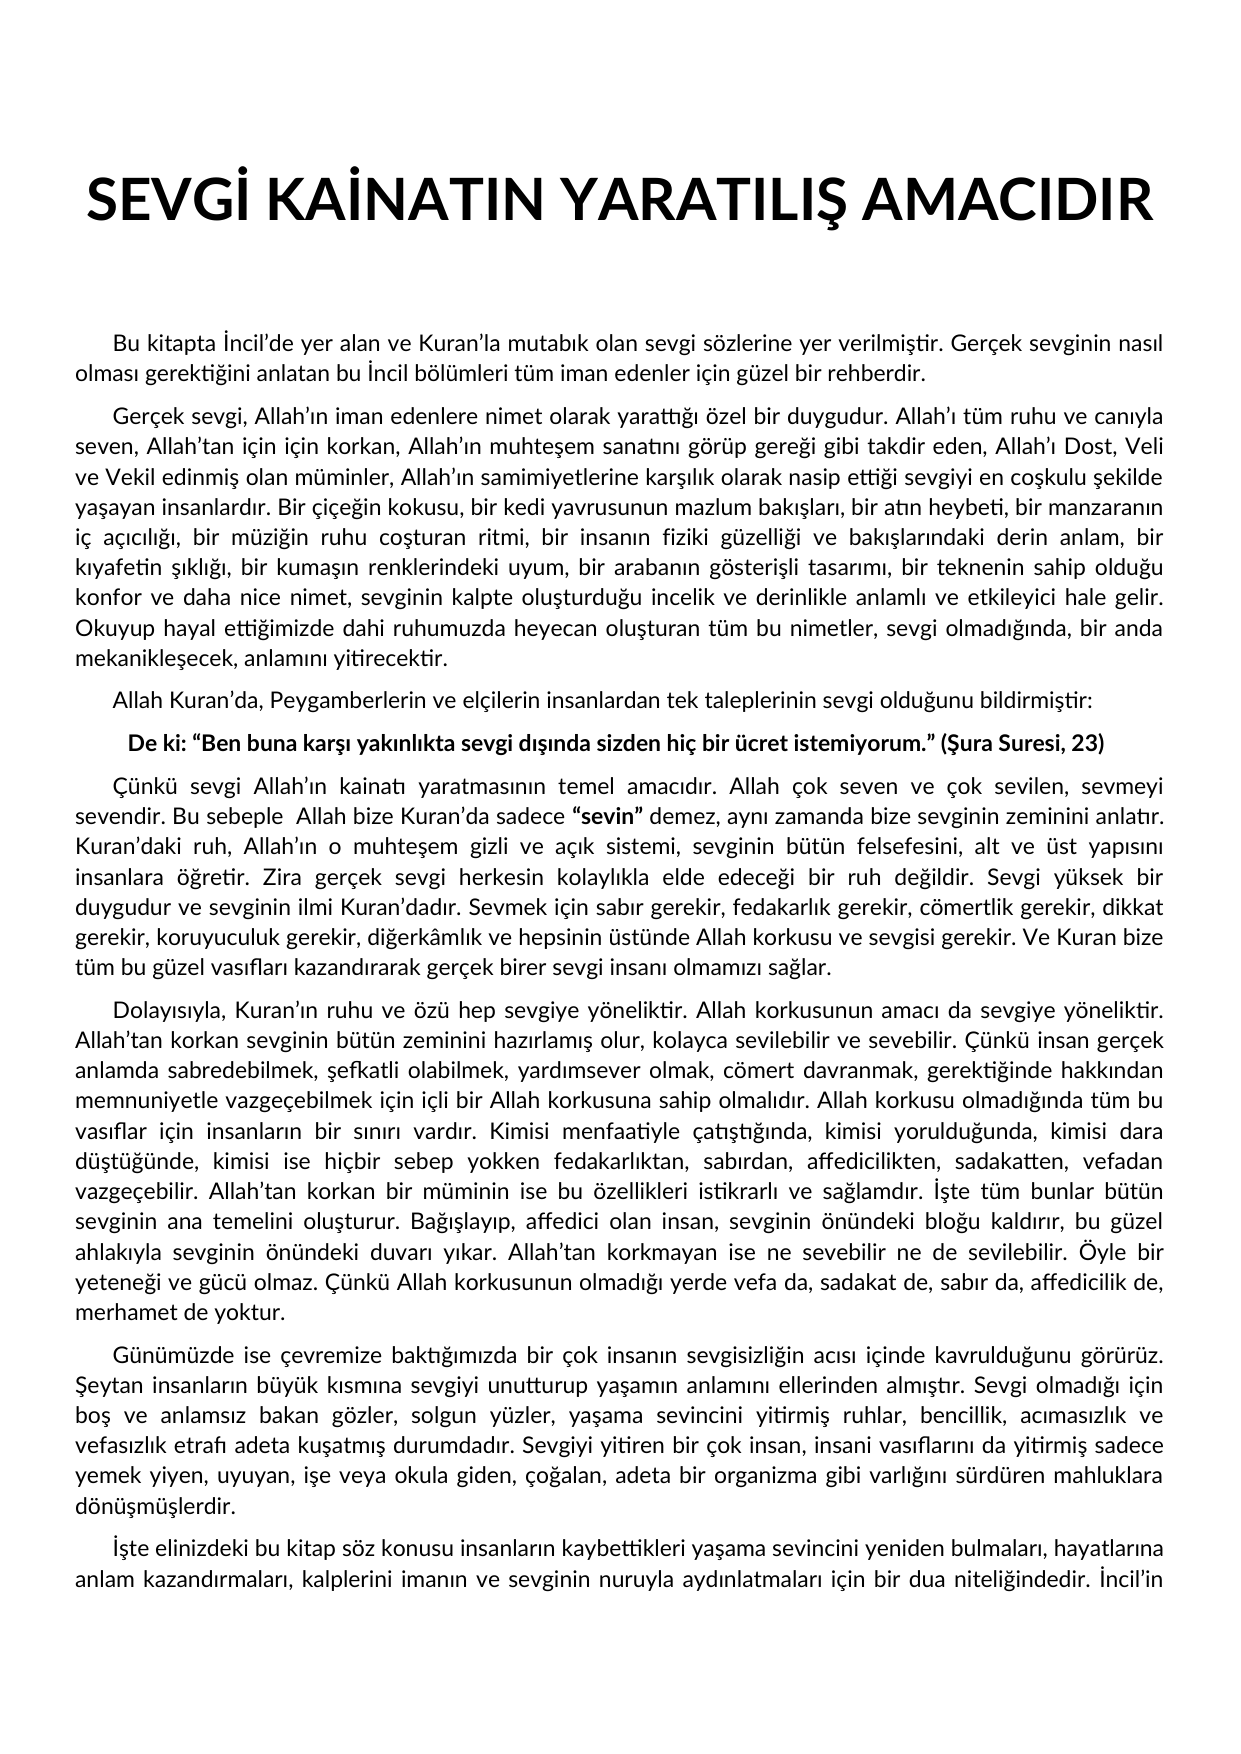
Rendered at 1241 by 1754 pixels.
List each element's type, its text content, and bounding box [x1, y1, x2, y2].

text İşte elinizdeki bu kitap söz konusu insanların kaybettikleri yaşama sevincini yeniden bulmaları, hayatlarına anlam kazandırmaları, kalplerini imanın ve sevginin nuruyla aydınlatmaları için bir dua niteliğindedir. İncil’in [75, 1534, 1165, 1592]
text Allah Kuran’da, Peygamberlerin ve elçilerin insanlardan tek taleplerinin sevgi olduğunu bildirmiştir: [75, 686, 1165, 714]
text Dolayısıyla, Kuran’ın ruhu ve özü hep sevgiye yöneliktir. Allah korkusunun amacı da sevgiye yöneliktir. Allah’tan korkan sevginin bütün zeminini hazırlamış olur, kolayca sevilebilir ve sevebilir. Çünkü insan gerçek anlamda sabredebilmek, şefkatli olabilmek, yardımsever olmak, cömert davranmak, gerektiğinde hakkından memnuniyetle vazgeçebilmek için içli bir Allah korkusuna sahip olmalıdır. Allah korkusu olmadığında tüm bu vasıflar için insanların bir sınırı vardır. Kimisi menfaatiyle çatıştığında, kimisi yorulduğunda, kimisi dara düştüğünde, kimisi ise hiçbir sebep yokken fedakarlıktan, sabırdan, affedicilikten, sadakatten, vefadan vazgeçebilir. Allah’tan korkan bir müminin ise bu özellikleri istikrarlı ve sağlamdır. İşte tüm bunlar bütün sevginin ana temelini oluşturur. Bağışlayıp, affedici olan insan, sevginin önündeki bloğu kaldırır, bu güzel ahlakıyla sevginin önündeki duvarı yıkar. Allah’tan korkmayan ise ne sevebilir ne de sevilebilir. Öyle bir yeteneği ve gücü olmaz. Çünkü Allah korkusunun olmadığı yerde vefa da, sadakat de, sabır da, affedicilik de, merhamet de yoktur. [75, 996, 1165, 1325]
text Gerçek sevgi, Allah’ın iman edenlere nimet olarak yarattığı özel bir duygudur. Allah’ı tüm ruhu ve canıyla seven, Allah’tan için için korkan, Allah’ın muhteşem sanatını görüp gereği gibi takdir eden, Allah’ı Dost, Veli ve Vekil edinmiş olan müminler, Allah’ın samimiyetlerine karşılık olarak nasip ettiği sevgiyi en coşkulu şekilde yaşayan insanlardır. Bir çiçeğin kokusu, bir kedi yavrusunun mazlum bakışları, bir atın heybeti, bir manzaranın iç açıcılığı, bir müziğin ruhu coşturan ritmi, bir insanın fiziki güzelliği ve bakışlarındaki derin anlam, bir kıyafetin şıklığı, bir kumaşın renklerindeki uyum, bir arabanın gösterişli tasarımı, bir teknenin sahip olduğu konfor ve daha nice nimet, sevginin kalpte oluşturduğu incelik ve derinlikle anlamlı ve etkileyici hale gelir. Okuyup hayal ettiğimizde dahi ruhumuzda heyecan oluşturan tüm bu nimetler, sevgi olmadığında, bir anda mekanikleşecek, anlamını yitirecektir. [75, 402, 1165, 671]
subtitle SEVGİ KAİNATIN YARATILIŞ AMACIDIR [75, 162, 1165, 232]
text De ki: “Ben buna karşı yakınlıkta sevgi dışında sizden hiç bir ücret istemiyorum.” (Şura Suresi, 23) [127, 729, 1143, 757]
text Çünkü sevgi Allah’ın kainatı yaratmasının temel amacıdır. Allah çok seven ve çok sevilen, sevmeyi sevendir. Bu sebeple Allah bize Kuran’da sadece “sevin” demez, aynı zamanda bize sevginin zeminini anlatır. Kuran’daki ruh, Allah’ın o muhteşem gizli ve açık sistemi, sevginin bütün felsefesini, alt ve üst yapısını insanlara öğretir. Zira gerçek sevgi herkesin kolaylıkla elde edeceği bir ruh değildir. Sevgi yüksek bir duygudur ve sevginin ilmi Kuran’dadır. Sevmek için sabır gerekir, fedakarlık gerekir, cömertlik gerekir, dikkat gerekir, koruyuculuk gerekir, diğerkâmlık ve hepsinin üstünde Allah korkusu ve sevgisi gerekir. Ve Kuran bize tüm bu güzel vasıfları kazandırarak gerçek birer sevgi insanı olmamızı sağlar. [75, 772, 1165, 981]
text Günümüzde ise çevremize baktığımızda bir çok insanın sevgisizliğin acısı içinde kavrulduğunu görürüz. Şeytan insanların büyük kısmına sevgiyi unutturup yaşamın anlamını ellerinden almıştır. Sevgi olmadığı için boş ve anlamsız bakan gözler, solgun yüzler, yaşama sevincini yitirmiş ruhlar, bencillik, acımasızlık ve vefasızlık etrafı adeta kuşatmış durumdadır. Sevgiyi yitiren bir çok insan, insani vasıflarını da yitirmiş sadece yemek yiyen, uyuyan, işe veya okula giden, çoğalan, adeta bir organizma gibi varlığını sürdüren mahluklara dönüşmüşlerdir. [75, 1341, 1165, 1519]
text Bu kitapta İncil’de yer alan ve Kuran’la mutabık olan sevgi sözlerine yer verilmiştir. Gerçek sevginin nasıl olması gerektiğini anlatan bu İncil bölümleri tüm iman edenler için güzel bir rehberdir. [75, 329, 1165, 387]
